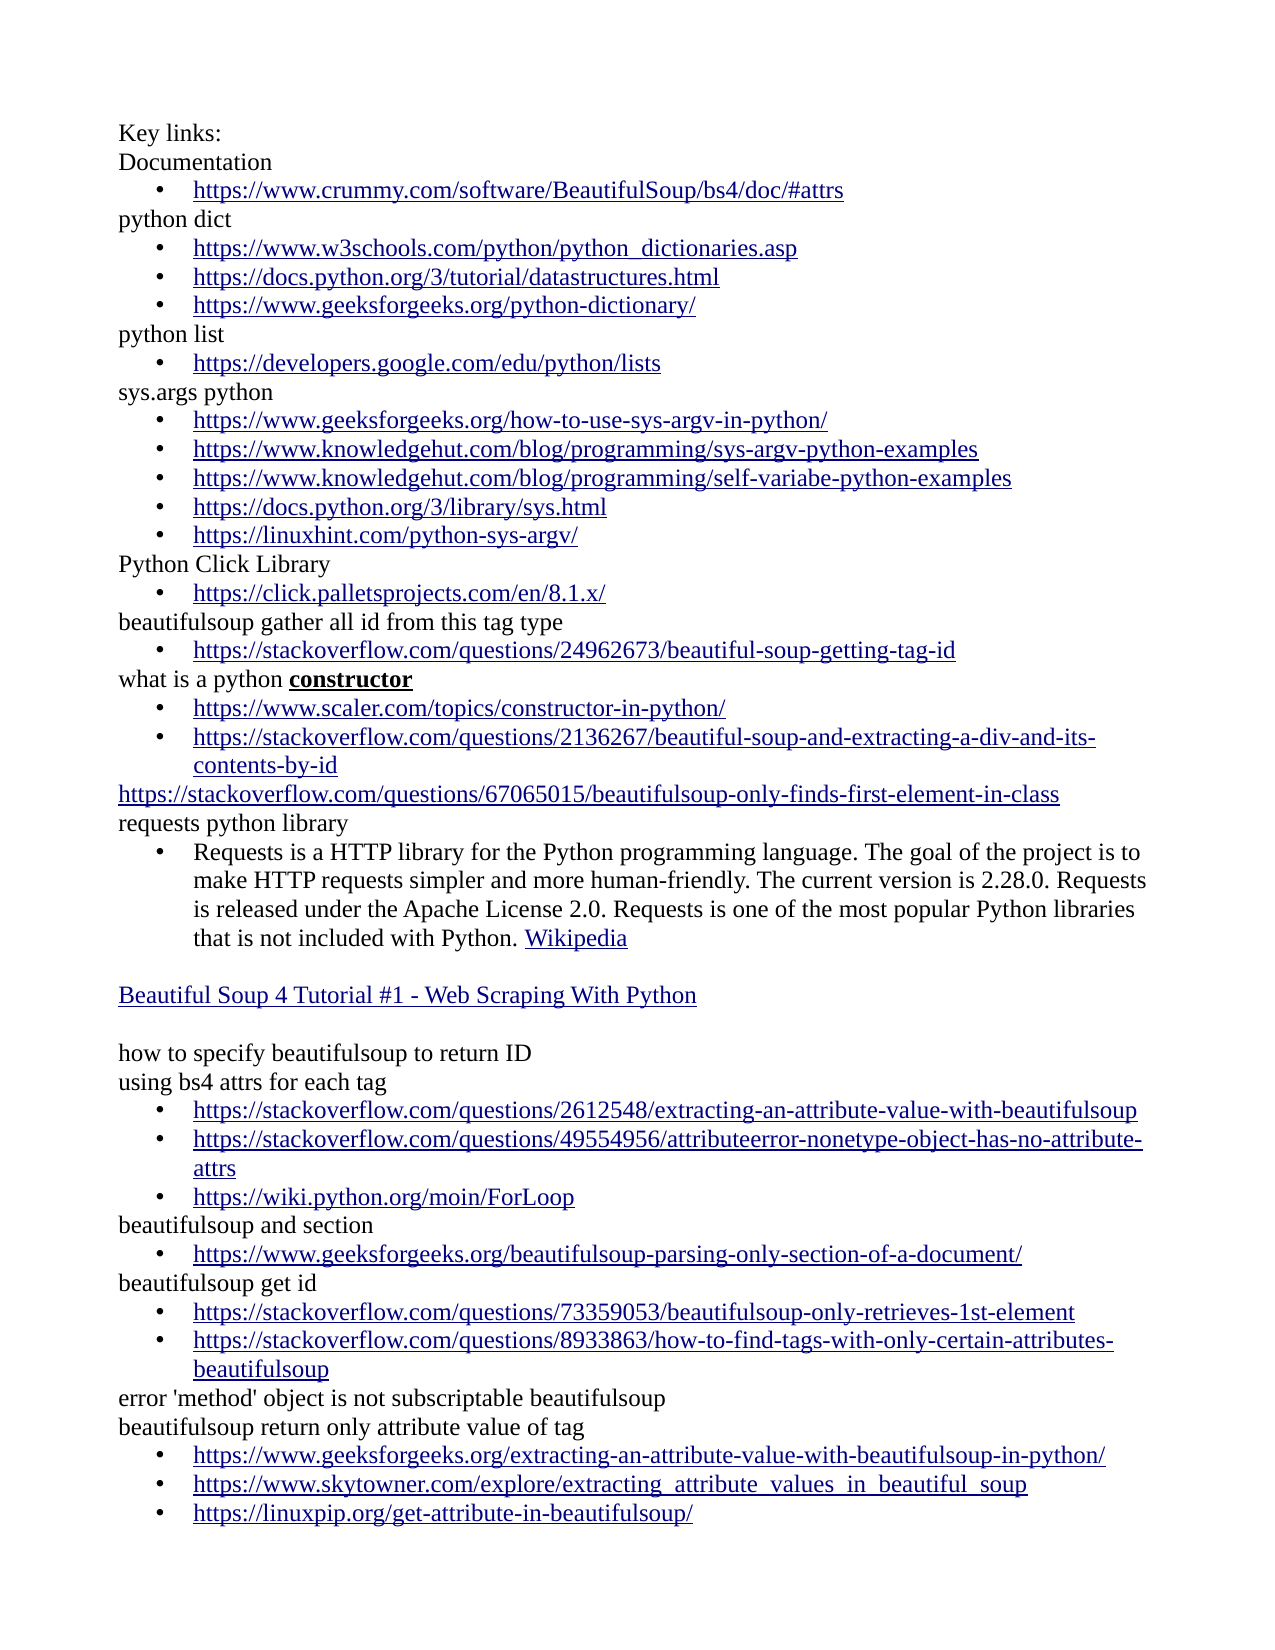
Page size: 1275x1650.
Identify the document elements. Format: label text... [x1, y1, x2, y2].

text Key links: [118, 118, 1157, 147]
list https://stackoverflow.com/questions/49554956/attributeerror-nonetype-object-has-no-attribute-attrs [156, 1124, 1157, 1182]
text python dict [118, 204, 1157, 233]
list Requests is a HTTP library for the Python programming language. The goal of the project is to make HTTP requests simpler and more human-friendly. The current version is 2.28.0. Requests is released under the Apache License 2.0. Requests is one of the most popular Python libraries that is not included with Python. Wikipedia [156, 837, 1157, 952]
text Beautiful Soup 4 Tutorial #1 - Web Scraping With Python [118, 981, 1157, 1009]
text beautifulsoup and section [118, 1211, 1157, 1239]
text Python Click Library [118, 549, 1157, 578]
text error 'method' object is not subscriptable beautifulsoup [118, 1383, 1157, 1412]
list https://docs.python.org/3/tutorial/datastructures.html [156, 262, 1157, 291]
list https://stackoverflow.com/questions/24962673/beautiful-soup-getting-tag-id [156, 636, 1157, 664]
text how to specify beautifulsoup to return ID [118, 1038, 1157, 1067]
list https://www.knowledgehut.com/blog/programming/self-variabe-python-examples [156, 463, 1157, 492]
list https://stackoverflow.com/questions/2136267/beautiful-soup-and-extracting-a-div-and-its-contents-by-id [156, 722, 1157, 779]
list https://wiki.python.org/moin/ForLoop [156, 1182, 1157, 1211]
list https://www.geeksforgeeks.org/python-dictionary/ [156, 291, 1157, 319]
text beautifulsoup gather all id from this tag type [118, 607, 1157, 636]
text requests python library [118, 808, 1157, 837]
list https://www.geeksforgeeks.org/extracting-an-attribute-value-with-beautifulsoup-in-python/ [156, 1441, 1157, 1469]
text beautifulsoup get id [118, 1268, 1157, 1297]
text using bs4 attrs for each tag [118, 1067, 1157, 1096]
list https://www.geeksforgeeks.org/how-to-use-sys-argv-in-python/ [156, 406, 1157, 434]
list https://linuxpip.org/get-attribute-in-beautifulsoup/ [156, 1498, 1157, 1527]
list https://developers.google.com/edu/python/lists [156, 348, 1157, 377]
list https://docs.python.org/3/library/sys.html [156, 492, 1157, 521]
list https://click.palletsprojects.com/en/8.1.x/ [156, 578, 1157, 607]
list https://www.skytowner.com/explore/extracting_attribute_values_in_beautiful_soup [156, 1469, 1157, 1498]
text beautifulsoup return only attribute value of tag [118, 1412, 1157, 1441]
text python list [118, 319, 1157, 348]
text Documentation [118, 147, 1157, 176]
list https://www.geeksforgeeks.org/beautifulsoup-parsing-only-section-of-a-document/ [156, 1239, 1157, 1268]
list https://stackoverflow.com/questions/73359053/beautifulsoup-only-retrieves-1st-element [156, 1297, 1157, 1326]
list https://www.scaler.com/topics/constructor-in-python/ [156, 693, 1157, 722]
list https://stackoverflow.com/questions/8933863/how-to-find-tags-with-only-certain-attributes-beautifulsoup [156, 1326, 1157, 1383]
list https://www.knowledgehut.com/blog/programming/sys-argv-python-examples [156, 434, 1157, 463]
list https://stackoverflow.com/questions/2612548/extracting-an-attribute-value-with-beautifulsoup [156, 1096, 1157, 1124]
list https://www.crummy.com/software/BeautifulSoup/bs4/doc/#attrs [156, 176, 1157, 204]
text what is a python constructor [118, 664, 1157, 693]
text https://stackoverflow.com/questions/67065015/beautifulsoup-only-finds-first-element-in-class [118, 779, 1157, 808]
list https://linuxhint.com/python-sys-argv/ [156, 521, 1157, 549]
text sys.args python [118, 377, 1157, 406]
list https://www.w3schools.com/python/python_dictionaries.asp [156, 233, 1157, 262]
